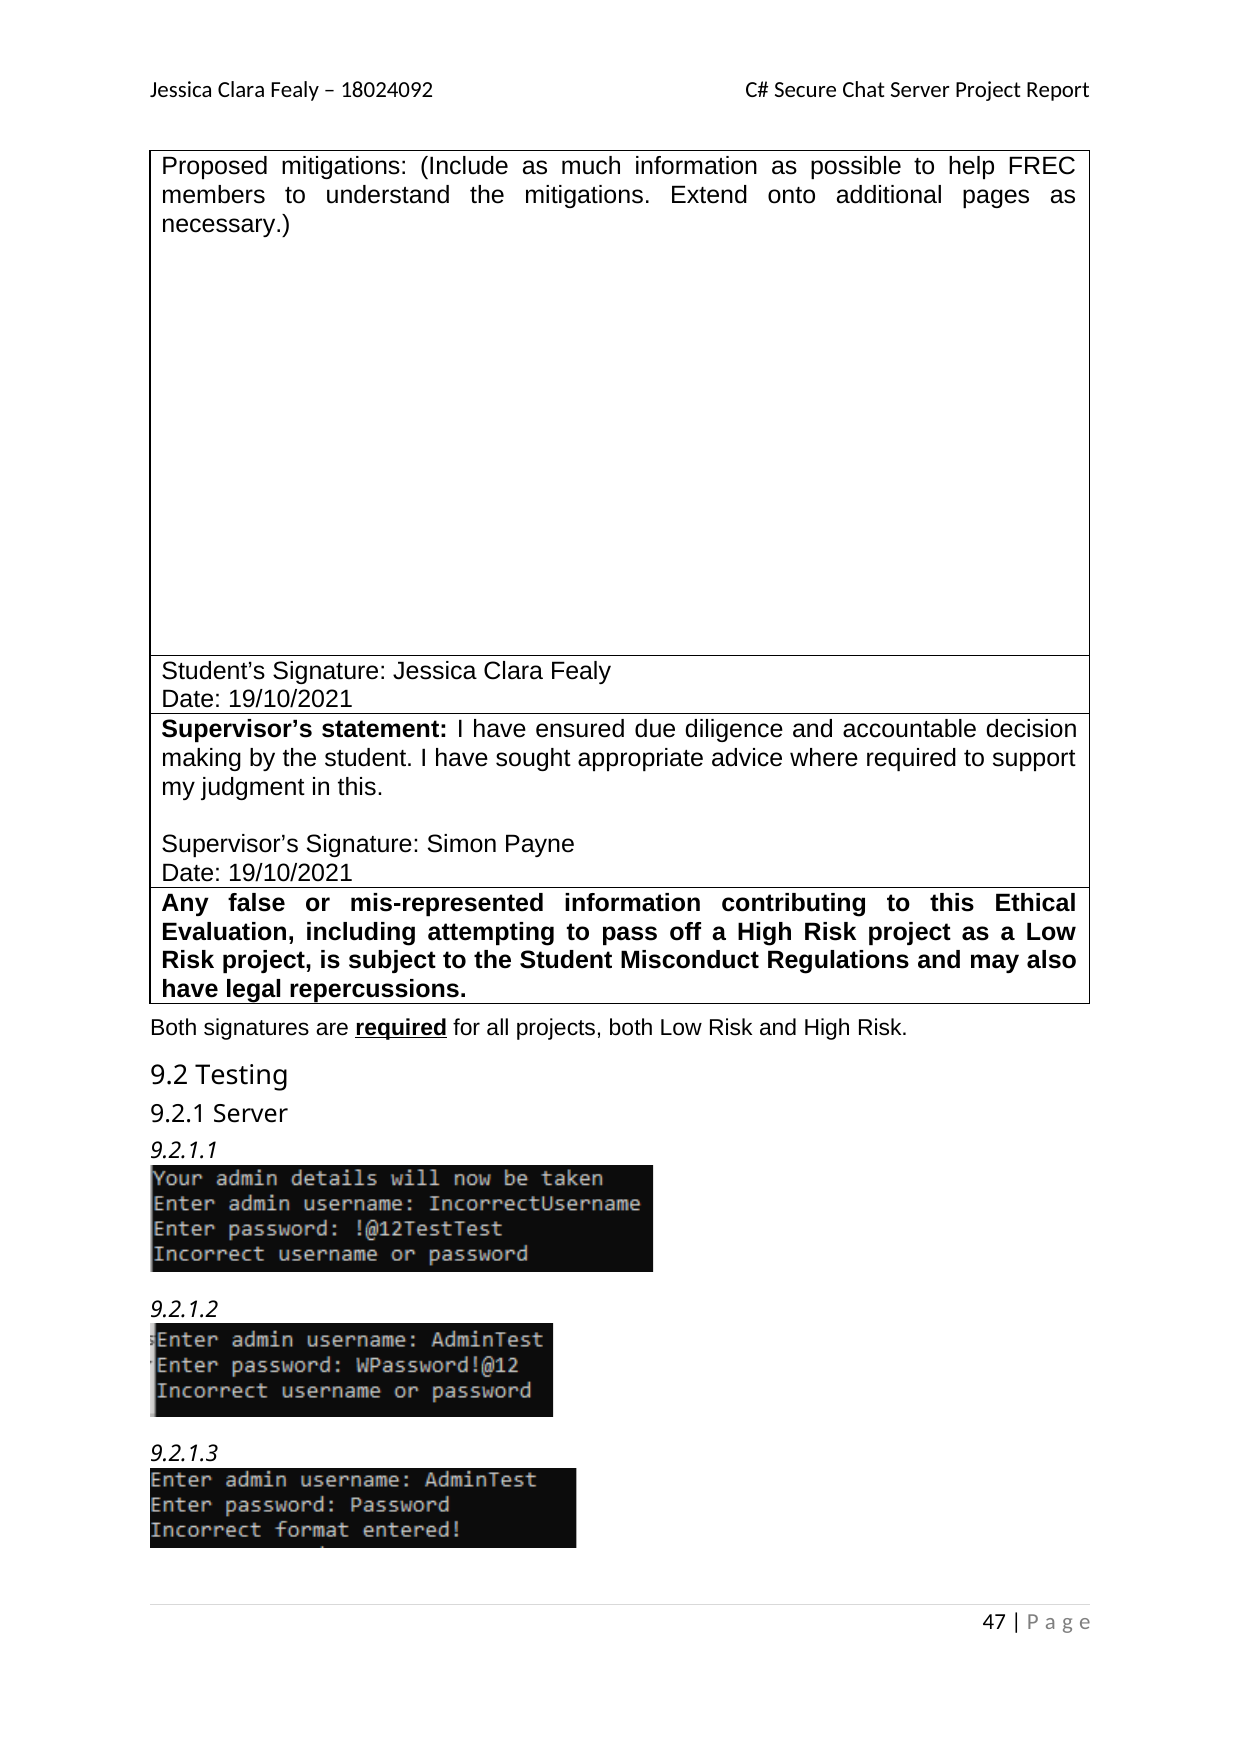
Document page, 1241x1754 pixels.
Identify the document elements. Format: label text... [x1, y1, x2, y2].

subtitle 9.2.1.2 [150, 1293, 1090, 1324]
table_cell Supervisor’s statement: I have ensured due diligence and accountable decision making by the student. I have sought appropriate advice where required to support my judgment in this. Supervisor’s Signature: Simon Payne Date: 19/10/2021 [151, 714, 1089, 887]
subtitle 9.2 Testing [150, 1055, 1090, 1092]
table_cell Proposed mitigations: (Include as much information as possible to help FREC members to understand the mitigations. Extend onto additional pages as necessary.) [151, 151, 1089, 654]
table_cell Any false or mis-represented information contributing to this Ethical Evaluation, including attempting to pass off a High Risk project as a Low Risk project, is subject to the Student Misconduct Regulations and may also have legal repercussions. [151, 888, 1089, 1003]
subtitle 9.2.1.3 [150, 1437, 1090, 1468]
text Both signatures are required for all projects, both Low Risk and High Risk. [150, 1014, 1090, 1041]
subtitle 9.2.1 Server [150, 1096, 1090, 1130]
subtitle 9.2.1.1 [150, 1134, 1090, 1166]
table_cell Student’s Signature: Jessica Clara Fealy Date: 19/10/2021 [151, 656, 1089, 713]
